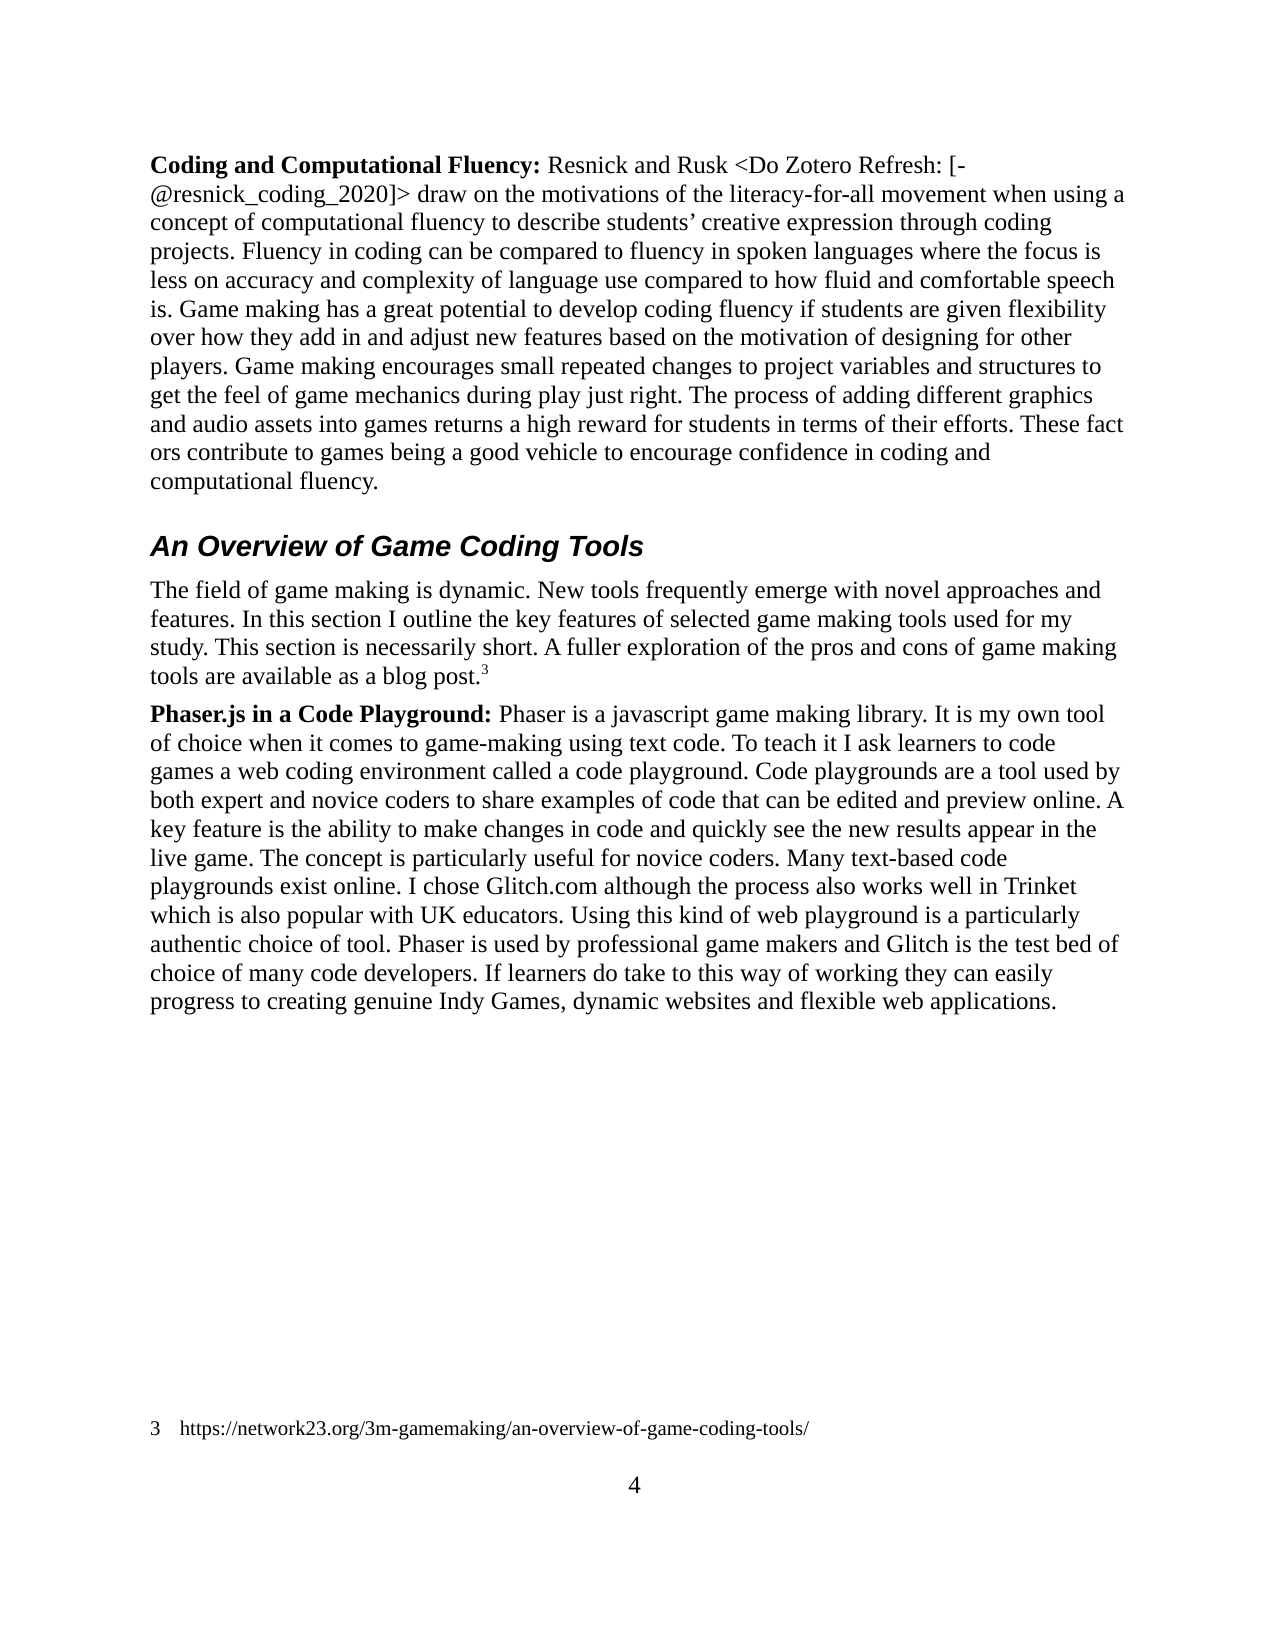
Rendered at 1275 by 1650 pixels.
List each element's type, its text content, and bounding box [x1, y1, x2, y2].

text Phaser.js in a Code Playground: Phaser is a javascript game making library. It is my own tool of choice when it comes to game-making using text code. To teach it I ask learners to code games a web coding environment called a code playground. Code playgrounds are a tool used by both expert and novice coders to share examples of code that can be edited and preview online. A key feature is the ability to make changes in code and quickly see the new results appear in the live game. The concept is particularly useful for novice coders. Many text-based code playgrounds exist online. I chose Glitch.com although the process also works well in Trinket which is also popular with UK educators. Using this kind of web playground is a particularly authentic choice of tool. Phaser is used by professional game makers and Glitch is the test bed of choice of many code developers. If learners do take to this way of working they can easily progress to creating genuine Indy Games, dynamic websites and flexible web applications. [150, 699, 1125, 1015]
text Coding and Computational Fluency: Resnick and Rusk <Do Zotero Refresh: [-@resnick_coding_2020]> draw on the motivations of the literacy-for-all movement when using a concept of computational fluency to describe students’ creative expression through coding projects. Fluency in coding can be compared to fluency in spoken languages where the focus is less on accuracy and complexity of language use compared to how fluid and comfortable speech is. Game making has a great potential to develop coding fluency if students are given flexibility over how they add in and adjust new features based on the motivation of designing for other players. Game making encourages small repeated changes to project variables and structures to get the feel of game mechanics during play just right. The process of adding different graphics and audio assets into games returns a high reward for students in terms of their efforts. These fact ors contribute to games being a good vehicle to encourage confidence in coding and computational fluency. [150, 150, 1125, 495]
text The field of game making is dynamic. New tools frequently emerge with novel approaches and features. In this section I outline the key features of selected game making tools used for my study. This section is necessarily short. A fuller exploration of the pros and cons of game making tools are available as a blog post. [150, 575, 1125, 690]
subtitle An Overview of Game Coding Tools [150, 529, 1125, 562]
text https://network23.org/3m-gamemaking/an-overview-of-game-coding-tools/ [150, 1416, 1125, 1440]
